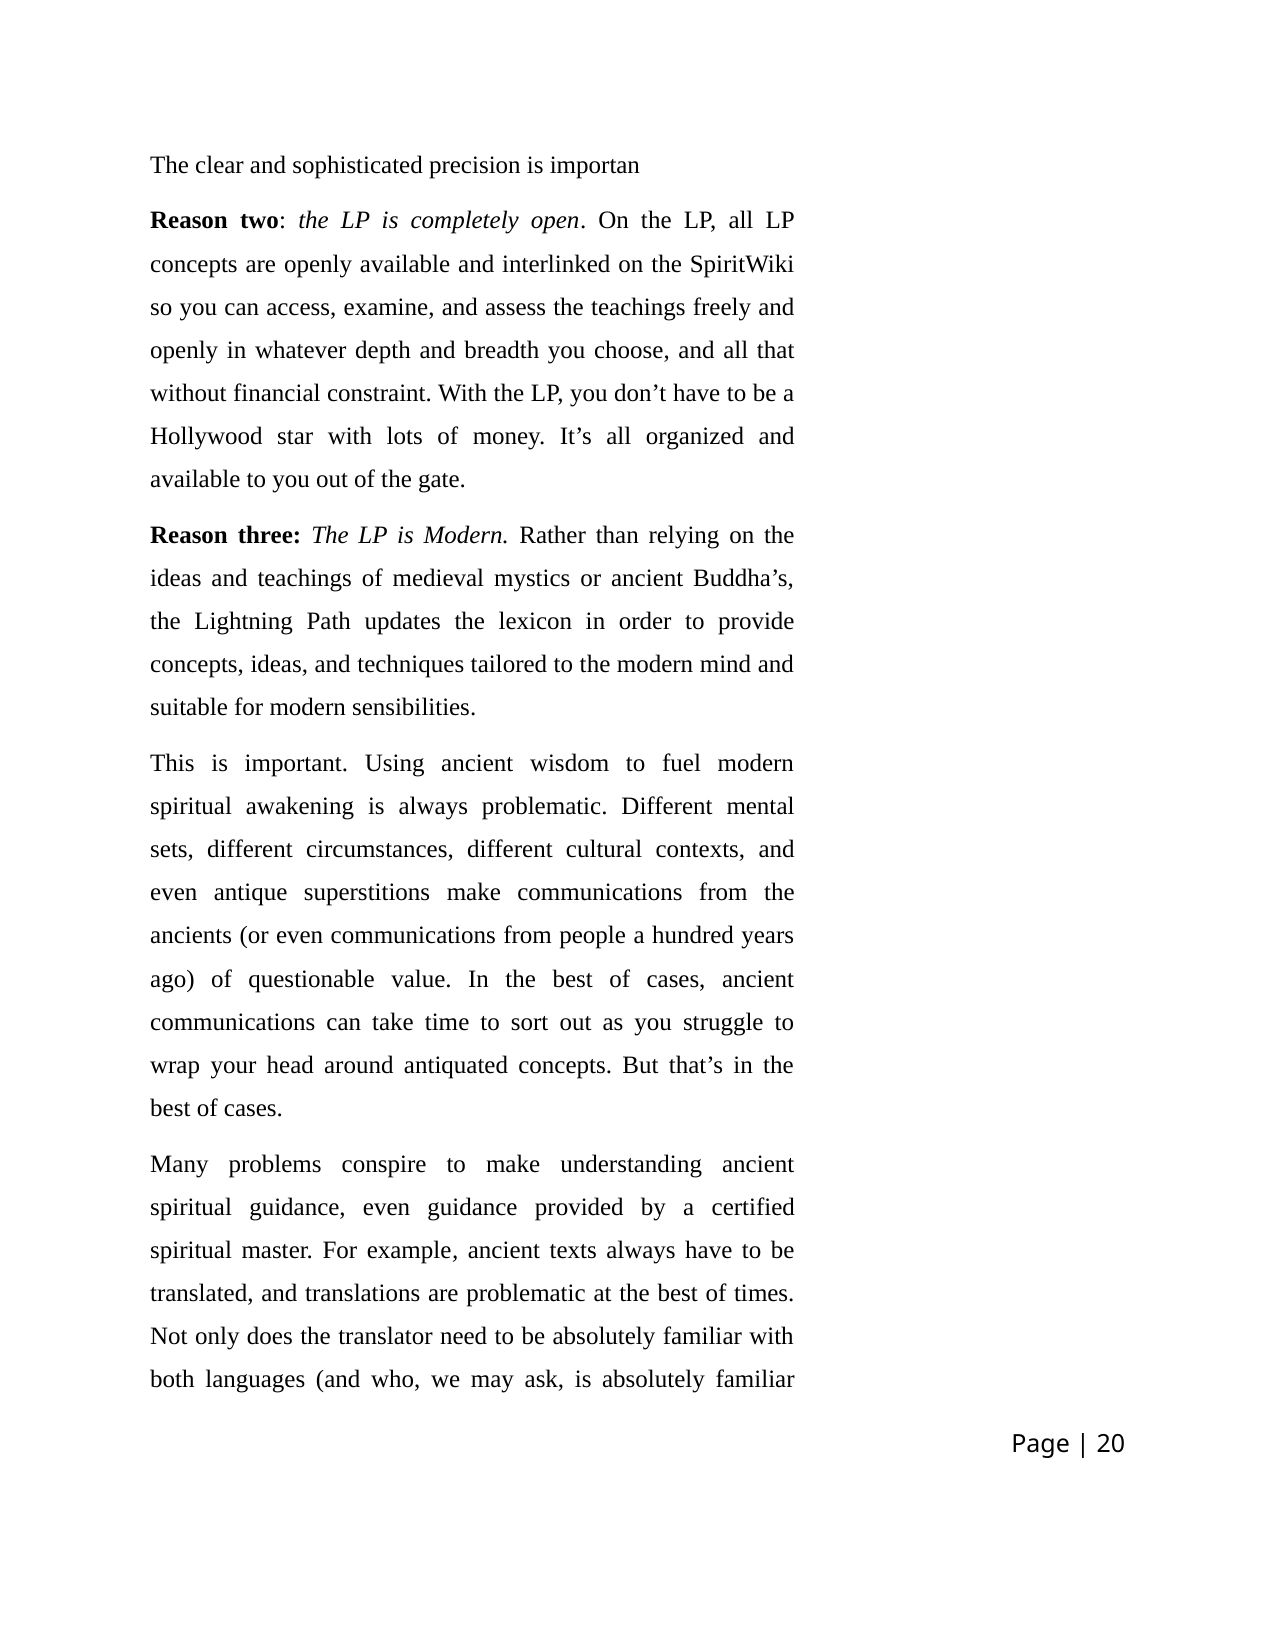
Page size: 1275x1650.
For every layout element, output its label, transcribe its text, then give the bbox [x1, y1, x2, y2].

text This is important. Using ancient wisdom to fuel modern spiritual awakening is always problematic. Different mental sets, different circumstances, different cultural contexts, and even antique superstitions make communications from the ancients (or even communications from people a hundred years ago) of questionable value. In the best of cases, ancient communications can take time to sort out as you struggle to wrap your head around antiquated concepts. But that’s in the best of cases. [150, 748, 795, 1122]
text The clear and sophisticated precision is importan [150, 150, 795, 179]
text Reason two: the LP is completely open. On the LP, all LP concepts are openly available and interlinked on the SpiritWiki so you can access, examine, and assess the teachings freely and openly in whatever depth and breadth you choose, and all that without financial constraint. With the LP, you don’t have to be a Hollywood star with lots of money. It’s all organized and available to you out of the gate. [150, 206, 795, 493]
text Reason three: The LP is Modern. Rather than relying on the ideas and teachings of medieval mystics or ancient Buddha’s, the Lightning Path updates the lexicon in order to provide concepts, ideas, and techniques tailored to the modern mind and suitable for modern sensibilities. [150, 520, 795, 721]
text Many problems conspire to make understanding ancient spiritual guidance, even guidance provided by a certified spiritual master. For example, ancient texts always have to be translated, and translations are problematic at the best of times. Not only does the translator need to be absolutely familiar with both languages (and who, we may ask, is absolutely familiar [150, 1149, 795, 1393]
